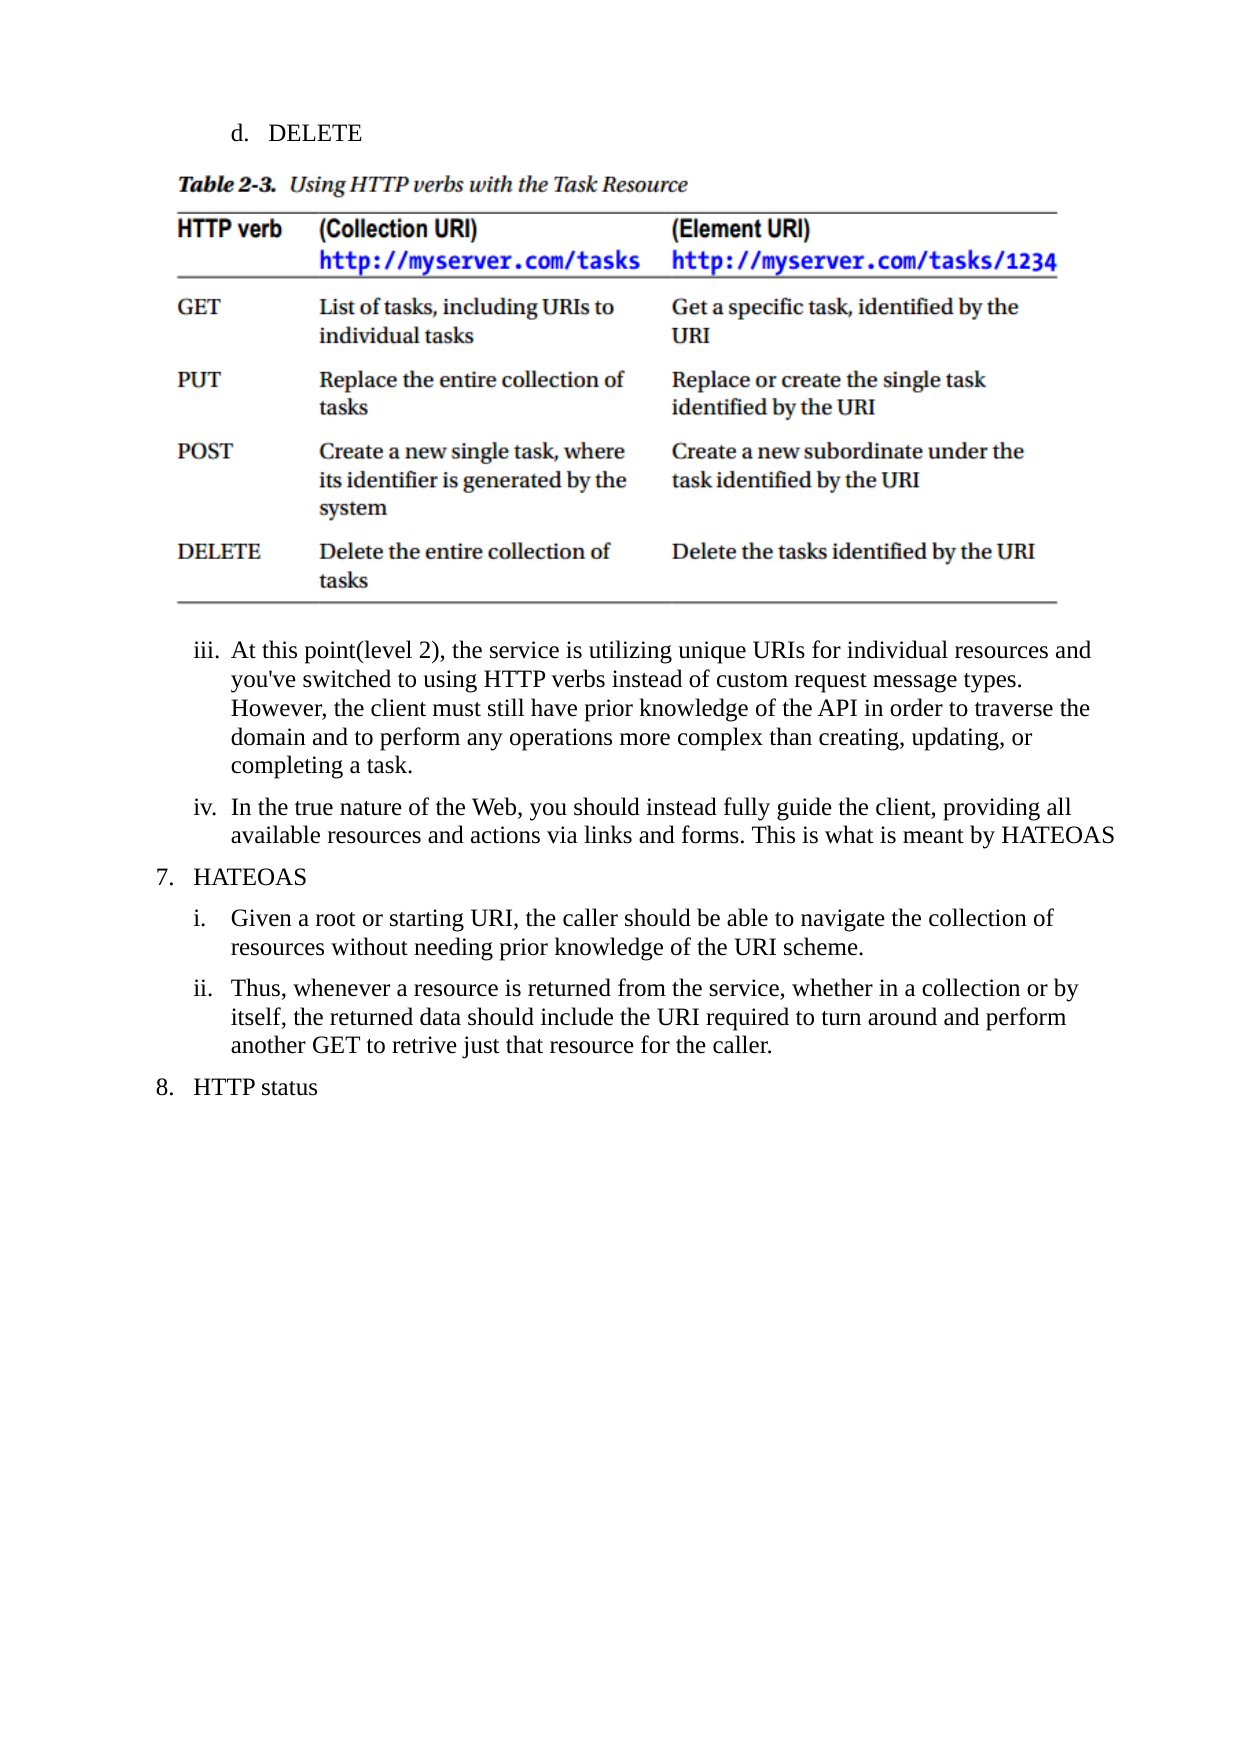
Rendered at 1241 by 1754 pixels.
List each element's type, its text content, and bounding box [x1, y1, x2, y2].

list In the true nature of the Web, you should instead fully guide the client, providing all available resources and actions via links and forms. This is what is meant by HATEOAS [193, 792, 1122, 849]
list Given a root or starting URI, the caller should be able to navigate the collection of resources without needing prior knowledge of the URI scheme. [193, 903, 1122, 961]
list At this point(level 2), the service is utilizing unique URIs for individual resources and you've switched to using HTTP verbs instead of custom request message types. However, the client must still have prior knowledge of the API in order to traverse the domain and to perform any operations more complex than creating, updating, or completing a task. [193, 159, 1122, 779]
list Thus, whenever a resource is returned from the service, whether in a collection or by itself, the returned data should include the URI required to turn around and perform another GET to retrive just that resource for the caller. [193, 973, 1122, 1059]
list HATEOAS [156, 862, 1122, 891]
list DELETE [231, 118, 1122, 147]
picture [155, 159, 1085, 636]
list HTTP status [156, 1072, 1122, 1101]
